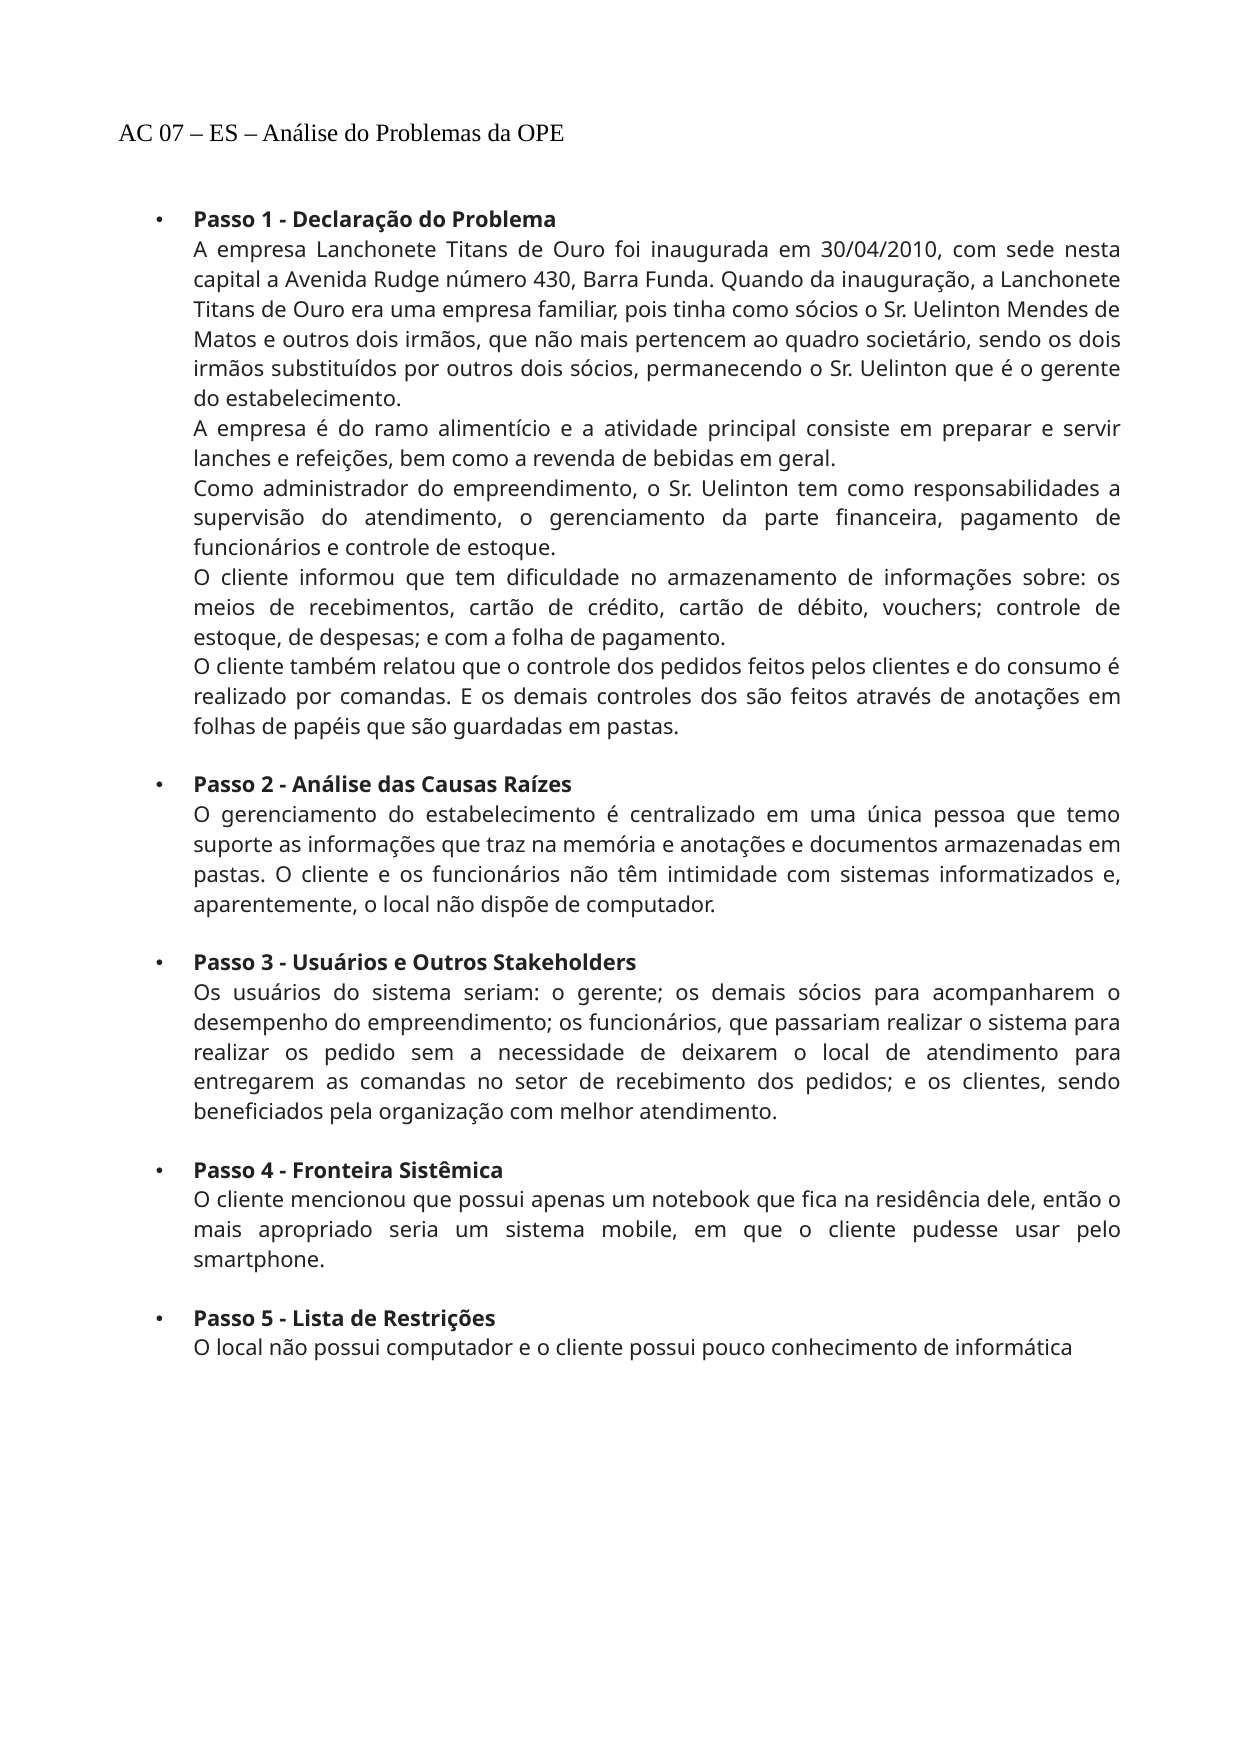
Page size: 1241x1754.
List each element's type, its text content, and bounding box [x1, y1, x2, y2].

list O cliente mencionou que possui apenas um notebook que fica na residência dele, então o mais apropriado seria um sistema mobile, em que o cliente pudesse usar pelo smartphone. [156, 1184, 1122, 1274]
text AC 07 – ES – Análise do Problemas da OPE [118, 118, 1122, 147]
list Passo 3 - Usuários e Outros Stakeholders [156, 947, 1122, 977]
list O cliente informou que tem dificuldade no armazenamento de informações sobre: os meios de recebimentos, cartão de crédito, cartão de débito, vouchers; controle de estoque, de despesas; e com a folha de pagamento. [156, 562, 1122, 651]
list A empresa é do ramo alimentício e a atividade principal consiste em preparar e servir lanches e refeições, bem como a revenda de bebidas em geral. [156, 413, 1122, 472]
list Passo 5 - Lista de Restrições [156, 1302, 1122, 1332]
list Os usuários do sistema seriam: o gerente; os demais sócios para acompanharem o desempenho do empreendimento; os funcionários, que passariam realizar o sistema para realizar os pedido sem a necessidade de deixarem o local de atendimento para entregarem as comandas no setor de recebimento dos pedidos; e os clientes, sendo beneficiados pela organização com melhor atendimento. [156, 977, 1122, 1126]
list O gerenciamento do estabelecimento é centralizado em uma única pessoa que temo suporte as informações que traz na memória e anotações e documentos armazenadas em pastas. O cliente e os funcionários não têm intimidade com sistemas informatizados e, aparentemente, o local não dispõe de computador. [156, 799, 1122, 918]
list O local não possui computador e o cliente possui pouco conhecimento de informática [156, 1332, 1122, 1362]
list O cliente também relatou que o controle dos pedidos feitos pelos clientes e do consumo é realizado por comandas. E os demais controles dos são feitos através de anotações em folhas de papéis que são guardadas em pastas. [156, 651, 1122, 741]
list Passo 2 - Análise das Causas Raízes [156, 769, 1122, 799]
list Passo 1 - Declaração do Problema [156, 204, 1122, 234]
list Como administrador do empreendimento, o Sr. Uelinton tem como responsabilidades a supervisão do atendimento, o gerenciamento da parte financeira, pagamento de funcionários e controle de estoque. [156, 472, 1122, 562]
list A empresa Lanchonete Titans de Ouro foi inaugurada em 30/04/2010, com sede nesta capital a Avenida Rudge número 430, Barra Funda. Quando da inauguração, a Lanchonete Titans de Ouro era uma empresa familiar, pois tinha como sócios o Sr. Uelinton Mendes de Matos e outros dois irmãos, que não mais pertencem ao quadro societário, sendo os dois irmãos substituídos por outros dois sócios, permanecendo o Sr. Uelinton que é o gerente do estabelecimento. [156, 234, 1122, 413]
list Passo 4 - Fronteira Sistêmica [156, 1154, 1122, 1184]
